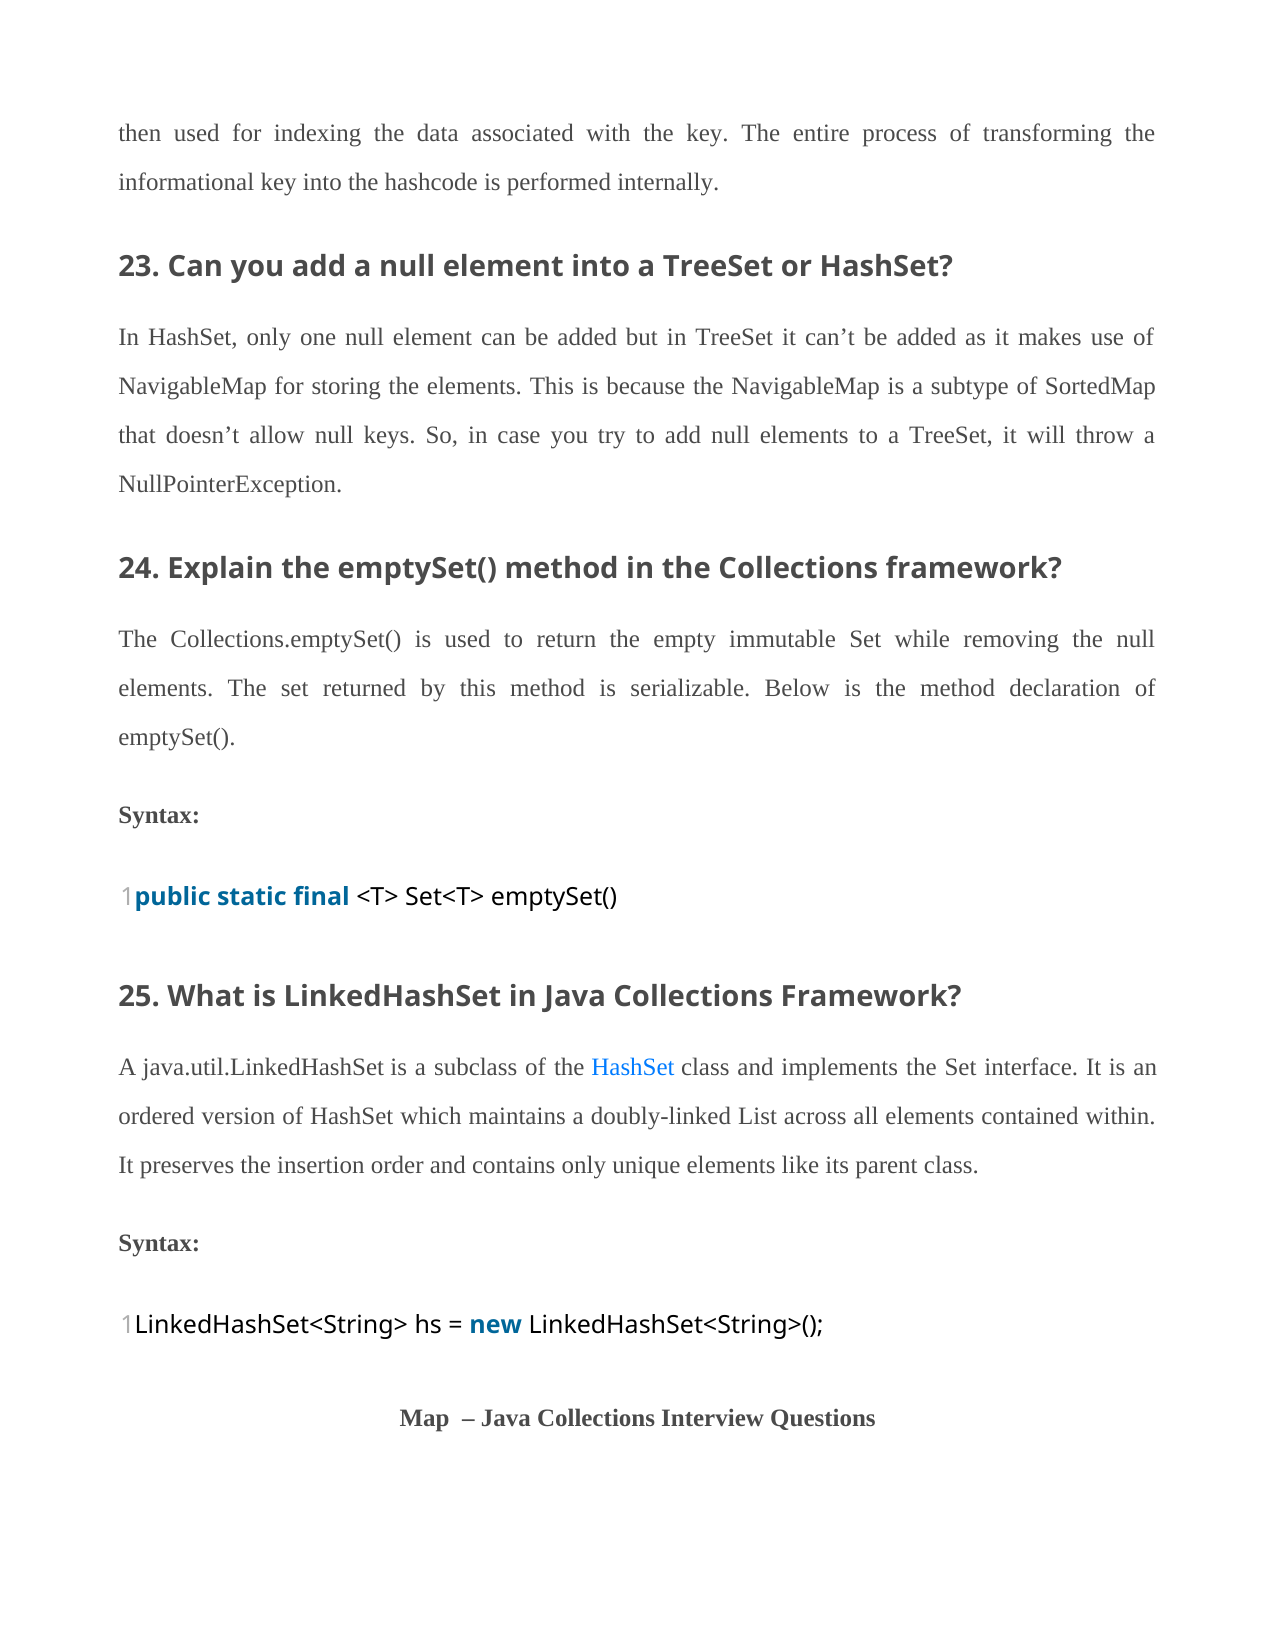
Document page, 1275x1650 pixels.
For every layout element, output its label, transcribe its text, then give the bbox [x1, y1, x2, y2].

text The Collections.emptySet() is used to return the empty immutable Set while removing the null elements. The set returned by this method is serializable. Below is the method declaration of emptySet(). [118, 624, 1157, 751]
table_header 1 [118, 1307, 134, 1341]
text Map – Java Collections Interview Questions [118, 1403, 1157, 1432]
subtitle 23. Can you add a null element into a TreeSet or HashSet? [118, 245, 1157, 285]
text Syntax: [118, 1228, 1157, 1257]
subtitle 25. What is LinkedHashSet in Java Collections Framework? [118, 975, 1157, 1015]
table_header LinkedHashSet<String> hs = new LinkedHashSet<String>(); [134, 1307, 898, 1341]
text In HashSet, only one null element can be added but in TreeSet it can’t be added as it makes use of NavigableMap for storing the elements. This is because the NavigableMap is a subtype of SortedMap that doesn’t allow null keys. So, in case you try to add null elements to a TreeSet, it will throw a NullPointerException. [118, 322, 1157, 498]
text A java.util.LinkedHashSet is a subclass of the HashSet class and implements the Set interface. It is an ordered version of HashSet which maintains a doubly-linked List across all elements contained within. It preserves the insertion order and contains only unique elements like its parent class. [118, 1052, 1157, 1179]
subtitle 24. Explain the emptySet() method in the Collections framework? [118, 547, 1157, 587]
table_header public static final <T> Set<T> emptySet() [134, 879, 706, 913]
text then used for indexing the data associated with the key. The entire process of transforming the informational key into the hashcode is performed internally. [118, 118, 1157, 196]
table_header 1 [118, 879, 134, 913]
text Syntax: [118, 800, 1157, 829]
